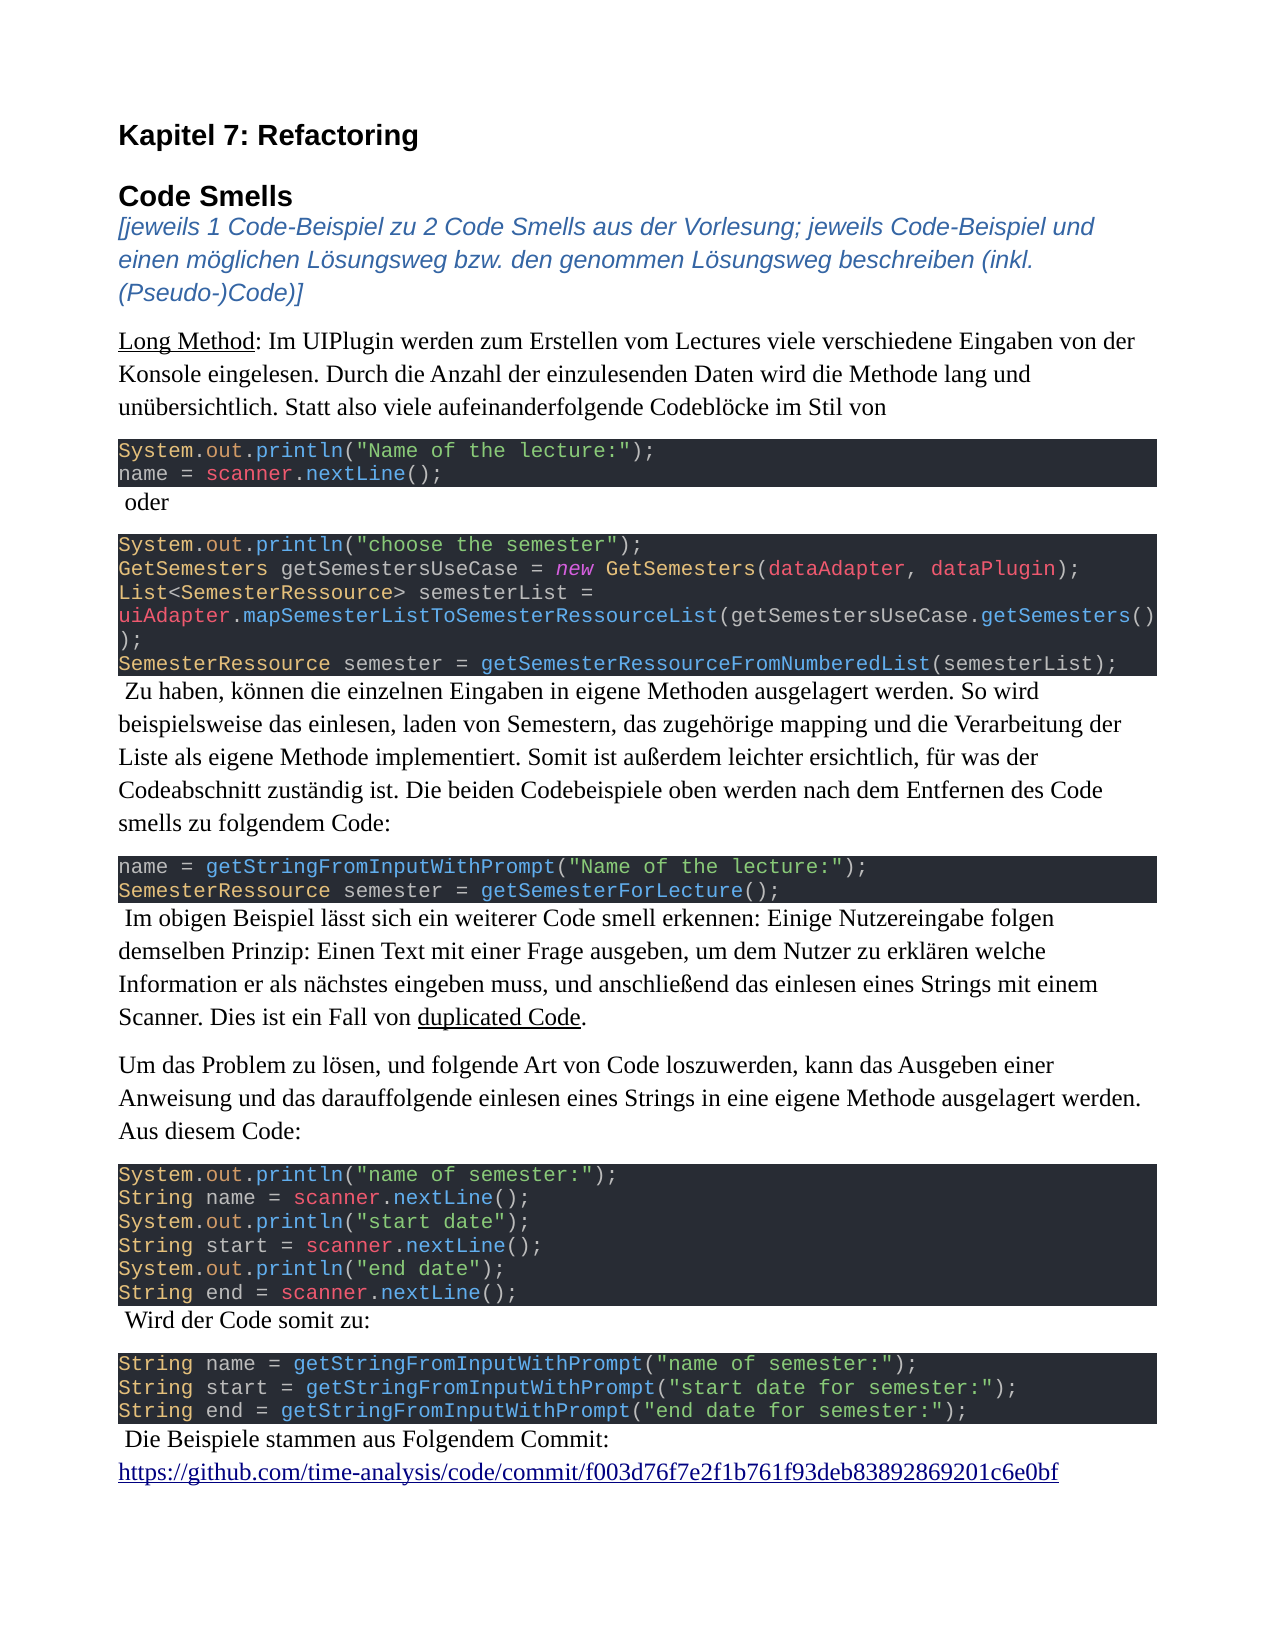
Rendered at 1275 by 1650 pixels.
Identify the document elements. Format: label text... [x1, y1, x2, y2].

text Zu haben, können die einzelnen Eingaben in eigene Methoden ausgelagert werden. So wird beispielsweise das einlesen, laden von Semestern, das zugehörige mapping und die Verarbeitung der Liste als eigene Methode implementiert. Somit ist außerdem leichter ersichtlich, für was der Codeabschnitt zuständig ist. Die beiden Codebeispiele oben werden nach dem Entfernen des Code smells zu folgendem Code: [118, 676, 1157, 837]
text Die Beispiele stammen aus Folgendem Commit: https://github.com/time-analysis/code/commit/f003d76f7e2f1b761f93deb83892869201c6e0bf [118, 1424, 1157, 1486]
text System.out.println("Name of the lecture:"); name = scanner.nextLine(); [118, 439, 1157, 487]
text String name = getStringFromInputWithPrompt("name of semester:"); String start = getStringFromInputWithPrompt("start date for semester:"); String end = getStringFromInputWithPrompt("end date for semester:"); [118, 1353, 1157, 1424]
text Im obigen Beispiel lässt sich ein weiterer Code smell erkennen: Einige Nutzereingabe folgen demselben Prinzip: Einen Text mit einer Frage ausgeben, um dem Nutzer zu erklären welche Information er als nächstes eingeben muss, und anschließend das einlesen eines Strings mit einem Scanner. Dies ist ein Fall von duplicated Code. [118, 903, 1157, 1031]
text Um das Problem zu lösen, und folgende Art von Code loszuwerden, kann das Ausgeben einer Anweisung und das darauffolgende einlesen eines Strings in eine eigene Methode ausgelagert werden. Aus diesem Code: [118, 1050, 1157, 1145]
text System.out.println("name of semester:"); String name = scanner.nextLine(); System.out.println("start date"); String start = scanner.nextLine(); System.out.println("end date"); String end = scanner.nextLine(); [118, 1164, 1157, 1306]
subtitle Kapitel 7: Refactoring [118, 118, 1157, 152]
text oder [118, 487, 1157, 516]
text name = getStringFromInputWithPrompt("Name of the lecture:"); SemesterRessource semester = getSemesterForLecture(); [118, 856, 1157, 903]
text System.out.println("choose the semester"); GetSemesters getSemestersUseCase = new GetSemesters(dataAdapter, dataPlugin); List<SemesterRessource> semesterList = uiAdapter.mapSemesterListToSemesterRessourceList(getSemestersUseCase.getSemesters()); SemesterRessource semester = getSemesterRessourceFromNumberedList(semesterList); [118, 534, 1157, 676]
text Wird der Code somit zu: [118, 1306, 1157, 1334]
text [jeweils 1 Code-Beispiel zu 2 Code Smells aus der Vorlesung; jeweils Code-Beispiel und einen möglichen Lösungsweg bzw. den genommen Lösungsweg beschreiben (inkl. (Pseudo-)Code)] [118, 212, 1157, 307]
subtitle Code Smells [118, 179, 1157, 212]
text Long Method: Im UIPlugin werden zum Erstellen vom Lectures viele verschiedene Eingaben von der Konsole eingelesen. Durch die Anzahl der einzulesenden Daten wird die Methode lang und unübersichtlich. Statt also viele aufeinanderfolgende Codeblöcke im Stil von [118, 326, 1157, 421]
